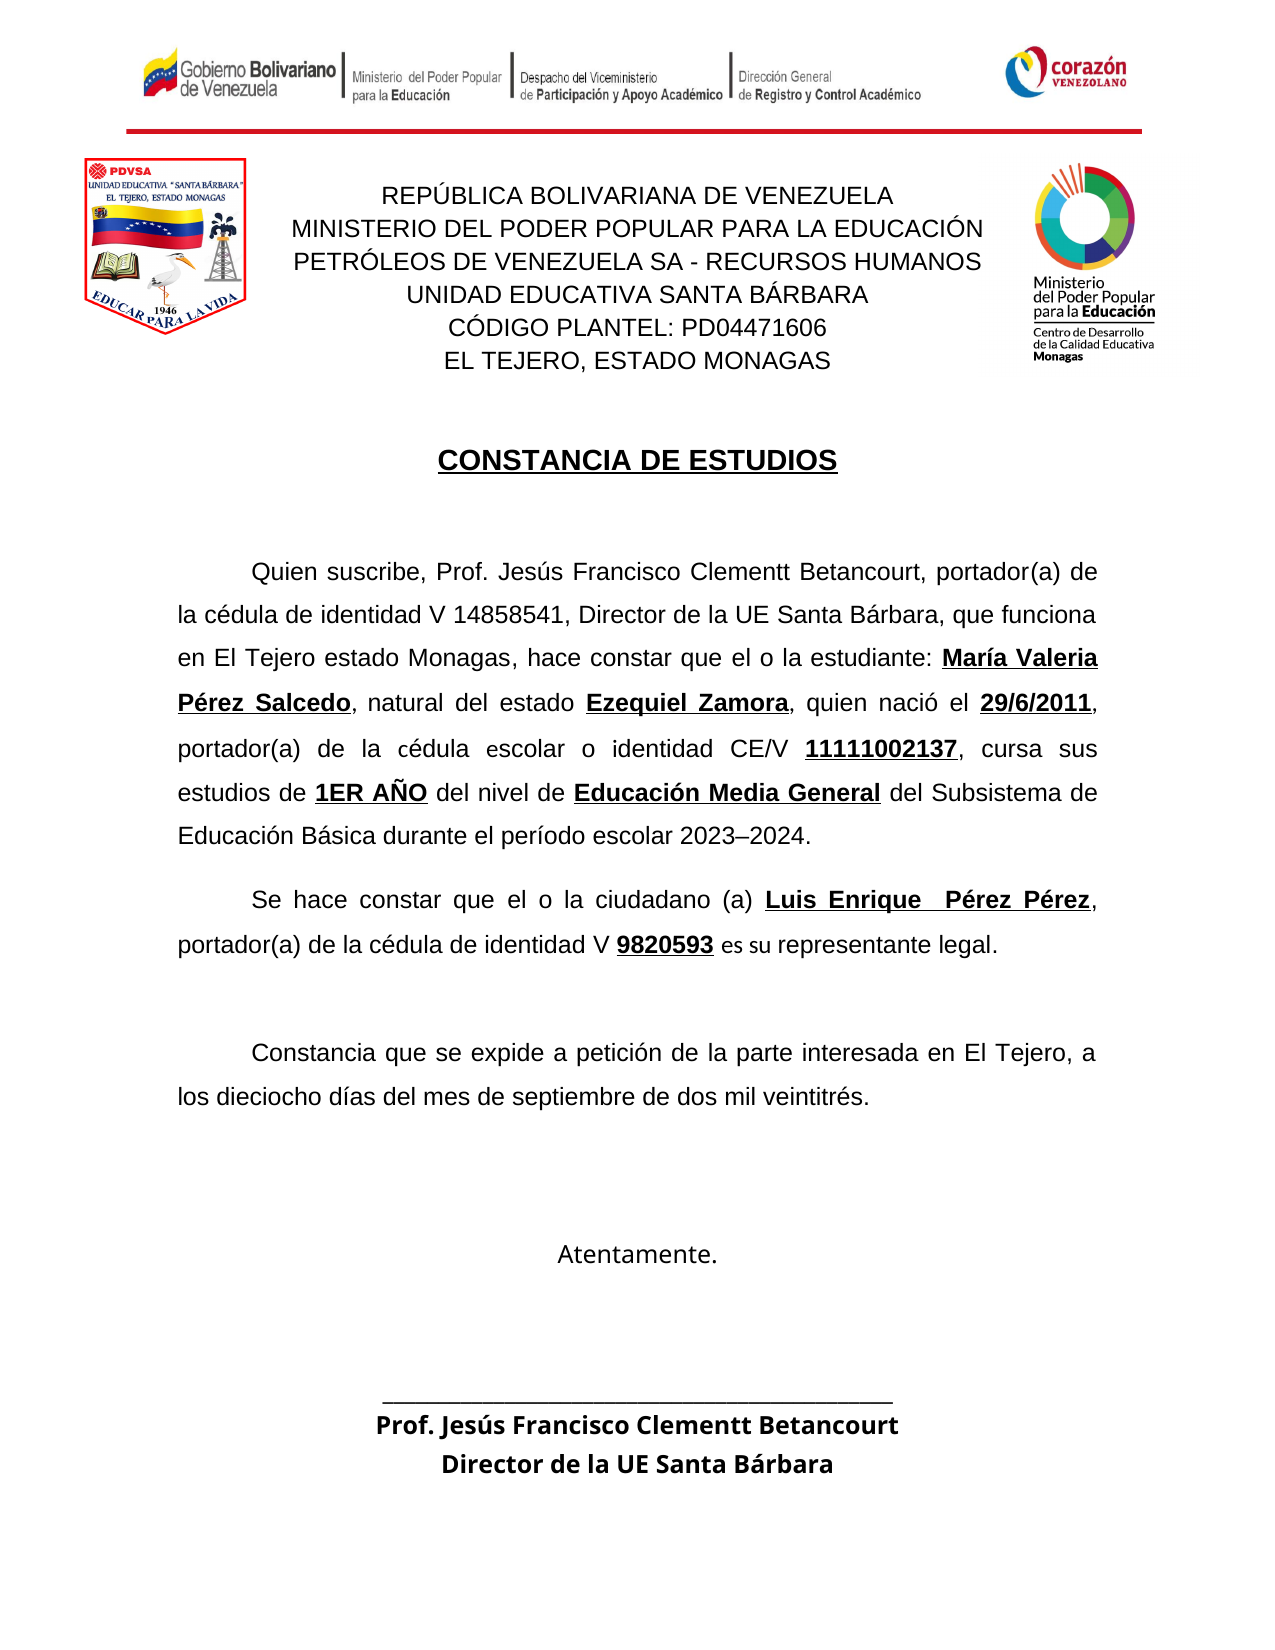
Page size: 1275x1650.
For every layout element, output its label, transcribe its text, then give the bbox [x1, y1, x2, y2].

text Director de la UE Santa Bárbara [177, 1447, 1098, 1481]
subtitle CONSTANCIA DE ESTUDIOS [177, 443, 1098, 476]
text Se hace constar que el o la ciudadano (a) Luis Enrique Pérez Pérez, portador(a) de la cédula de identidad V 9820593 es su representante legal. [177, 885, 1098, 959]
subtitle MINISTERIO DEL PODER POPULAR PARA LA EDUCACIÓN [252, 214, 978, 242]
text Quien suscribe, Prof. Jesús Francisco Clementt Betancourt, portador(a) de la cédula de identidad V 14858541, Director de la UE Santa Bárbara, que funciona en El Tejero estado Monagas, hace constar que el o la estudiante: María Valeria Pérez Salcedo, natural del estado Ezequiel Zamora, quien nació el 29/6/2011, portador(a) de la cédula escolar o identidad CE/V 11111002137, cursa sus estudios de 1ER AÑO del nivel de Educación Media General del Subsistema de Educación Básica durante el período escolar 2023–2024. [177, 557, 1098, 849]
text CÓDIGO PLANTEL: PD04471606 [177, 313, 978, 341]
text ______________________________________________ [177, 1373, 1098, 1407]
text UNIDAD EDUCATIVA SANTA BÁRBARA [252, 280, 978, 308]
picture [79, 158, 252, 335]
text EL TEJERO, ESTADO MONAGAS [177, 346, 978, 374]
picture [126, 11, 1142, 134]
text Constancia que se expide a petición de la parte interesada en El Tejero, a los dieciocho días del mes de septiembre de dos mil veintitrés. [177, 1038, 1098, 1110]
text Atentamente. [177, 1237, 1098, 1271]
subtitle PETRÓLEOS DE VENEZUELA SA - RECURSOS HUMANOS [252, 247, 978, 275]
picture [978, 153, 1200, 377]
subtitle REPÚBLICA BOLIVARIANA DE VENEZUELA [252, 181, 978, 209]
text Prof. Jesús Francisco Clementt Betancourt [177, 1407, 1098, 1441]
